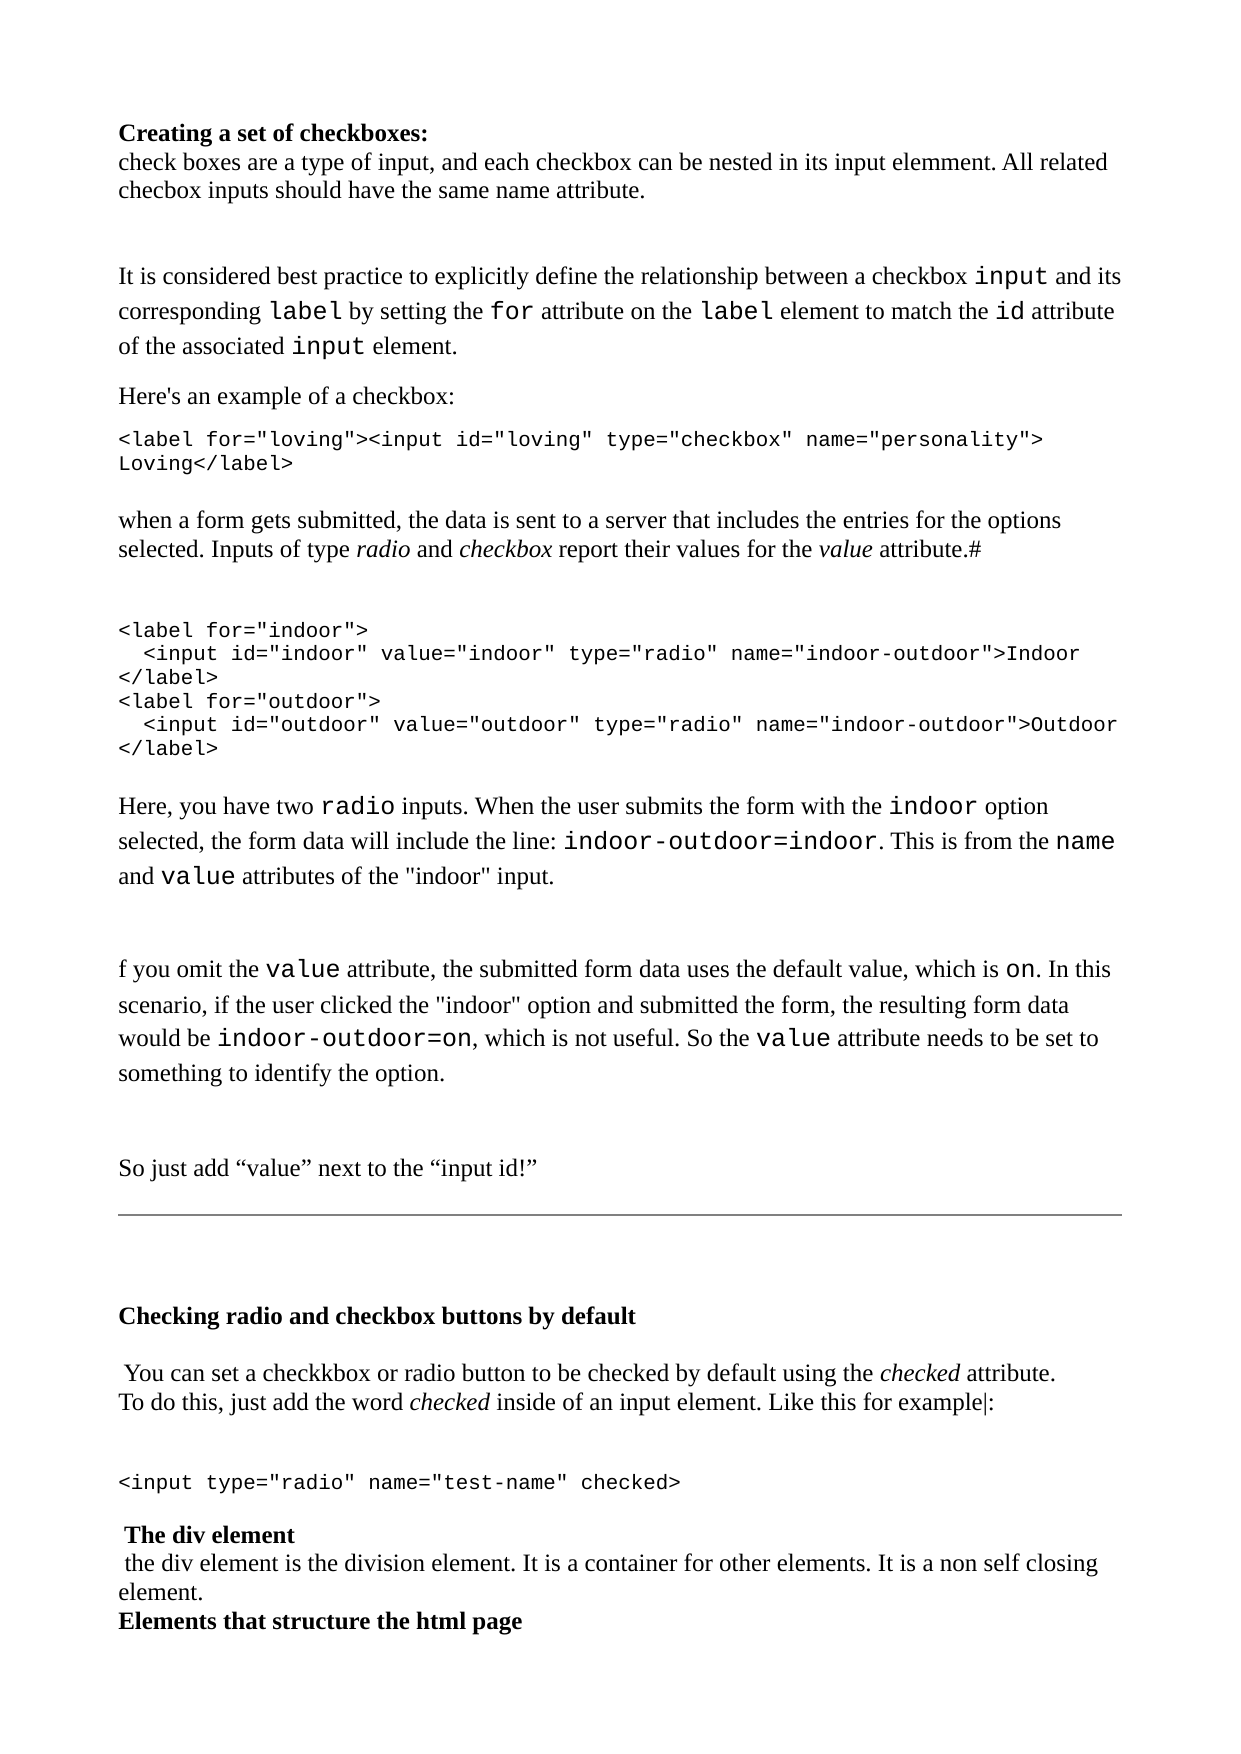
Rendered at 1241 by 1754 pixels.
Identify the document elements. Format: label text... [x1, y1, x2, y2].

text check boxes are a type of input, and each checkbox can be nested in its input elemment. All related checbox inputs should have the same name attribute. [118, 147, 1122, 204]
text <input id="outdoor" value="outdoor" type="radio" name="indoor-outdoor">Outdoor [118, 714, 1122, 738]
text f you omit the value attribute, the submitted form data uses the default value, which is on. In this scenario, if the user clicked the "indoor" option and submitted the form, the resulting form data would be indoor-outdoor=on, which is not useful. So the value attribute needs to be set to something to identify the option. [118, 954, 1122, 1087]
text <input type="radio" name="test-name" checked> [118, 1472, 1122, 1496]
text </label> [118, 738, 1122, 762]
text <label for="outdoor"> [118, 691, 1122, 714]
text Creating a set of checkboxes: [118, 118, 1122, 147]
text Here, you have two radio inputs. When the user submits the form with the indoor option selected, the form data will include the line: indoor-outdoor=indoor. This is from the name and value attributes of the "indoor" input. [118, 791, 1122, 892]
text Checking radio and checkbox buttons by default [118, 1301, 1122, 1330]
text You can set a checkkbox or radio button to be checked by default using the checked attribute. [118, 1358, 1122, 1387]
text Here's an example of a checkbox: [118, 381, 1122, 410]
text So just add “value” next to the “input id!” [118, 1153, 1122, 1181]
text The div element [118, 1520, 1122, 1548]
text </label> [118, 667, 1122, 691]
text <label for="loving"><input id="loving" type="checkbox" name="personality"> Loving</label> [118, 429, 1122, 476]
text It is considered best practice to explicitly define the relationship between a checkbox input and its corresponding label by setting the for attribute on the label element to match the id attribute of the associated input element. [118, 261, 1122, 362]
text <input id="indoor" value="indoor" type="radio" name="indoor-outdoor">Indoor [118, 643, 1122, 667]
text the div element is the division element. It is a container for other elements. It is a non self closing element. [118, 1548, 1122, 1606]
text when a form gets submitted, the data is sent to a server that includes the entries for the options selected. Inputs of type radio and checkbox report their values for the value attribute.# [118, 506, 1122, 563]
text <label for="indoor"> [118, 620, 1122, 643]
text Elements that structure the html page [118, 1606, 1122, 1635]
text To do this, just add the word checked inside of an input element. Like this for example|: [118, 1387, 1122, 1416]
